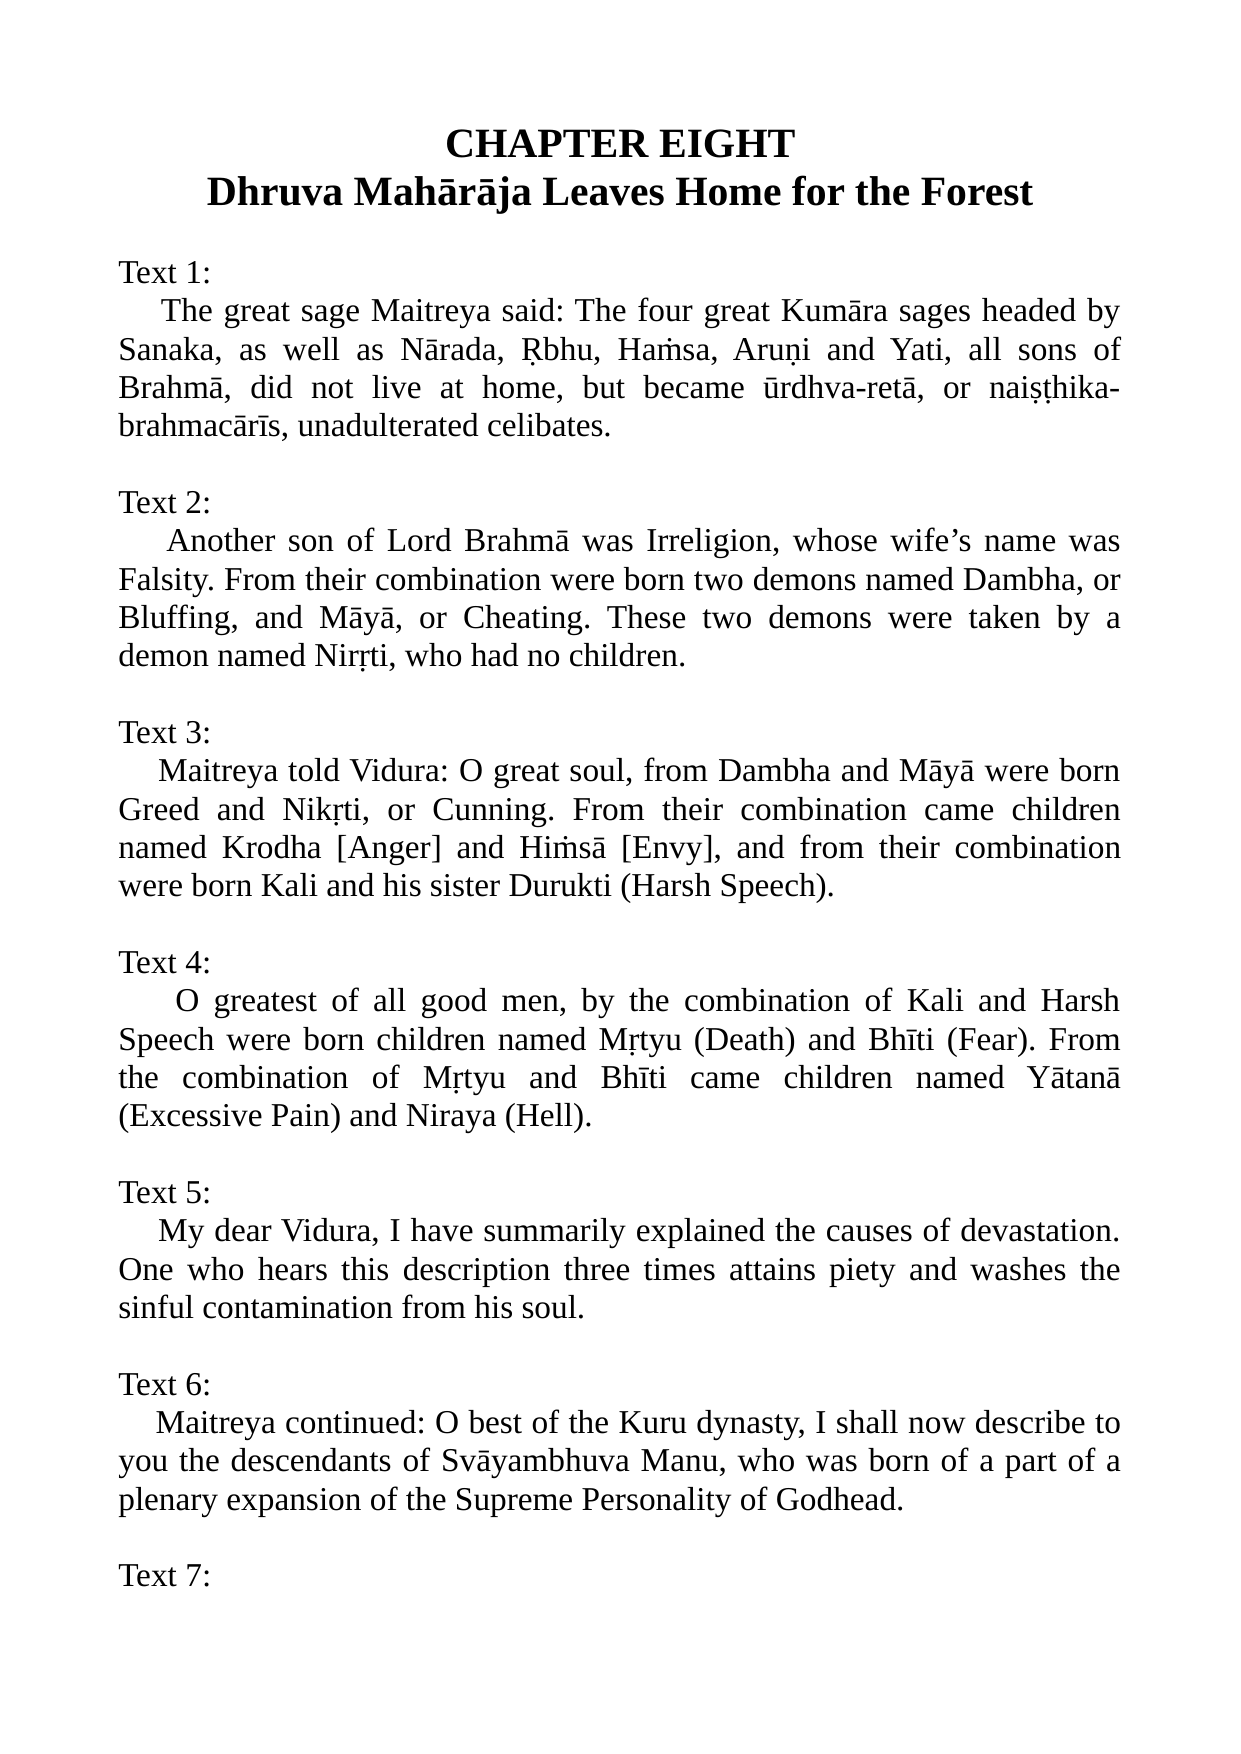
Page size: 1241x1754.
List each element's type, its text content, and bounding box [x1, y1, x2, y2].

text Text 5: [118, 1172, 1122, 1211]
text Text 1: [118, 252, 1122, 291]
text My dear Vidura, I have summarily explained the causes of devastation. One who hears this description three times attains piety and washes the sinful contamination from his soul. [118, 1211, 1122, 1326]
text Text 4: [118, 942, 1122, 981]
text Text 6: [118, 1364, 1122, 1402]
text Another son of Lord Brahmā was Irreligion, whose wife’s name was Falsity. From their combination were born two demons named Dambha, or Bluffing, and Māyā, or Cheating. These two demons were taken by a demon named Nirṛti, who had no children. [118, 521, 1122, 674]
text Maitreya continued: O best of the Kuru dynasty, I shall now describe to you the descendants of Svāyambhuva Manu, who was born of a part of a plenary expansion of the Supreme Personality of Godhead. [118, 1402, 1122, 1517]
text O greatest of all good men, by the combination of Kali and Harsh Speech were born children named Mṛtyu (Death) and Bhīti (Fear). From the combination of Mṛtyu and Bhīti came children named Yātanā (Excessive Pain) and Niraya (Hell). [118, 981, 1122, 1134]
text Text 7: [118, 1556, 1122, 1594]
text Text 2: [118, 482, 1122, 521]
text Dhruva Mahārāja Leaves Home for the Forest [118, 166, 1122, 214]
text Text 3: [118, 712, 1122, 751]
text The great sage Maitreya said: The four great Kumāra sages headed by Sanaka, as well as Nārada, Ṛbhu, Haṁsa, Aruṇi and Yati, all sons of Brahmā, did not live at home, but became ūrdhva-retā, or naiṣṭhika-brahmacārīs, unadulterated celibates. [118, 291, 1122, 444]
text CHAPTER EIGHT [118, 118, 1122, 166]
text Maitreya told Vidura: O great soul, from Dambha and Māyā were born Greed and Nikṛti, or Cunning. From their combination came children named Krodha [Anger] and Hiṁsā [Envy], and from their combination were born Kali and his sister Durukti (Harsh Speech). [118, 751, 1122, 904]
